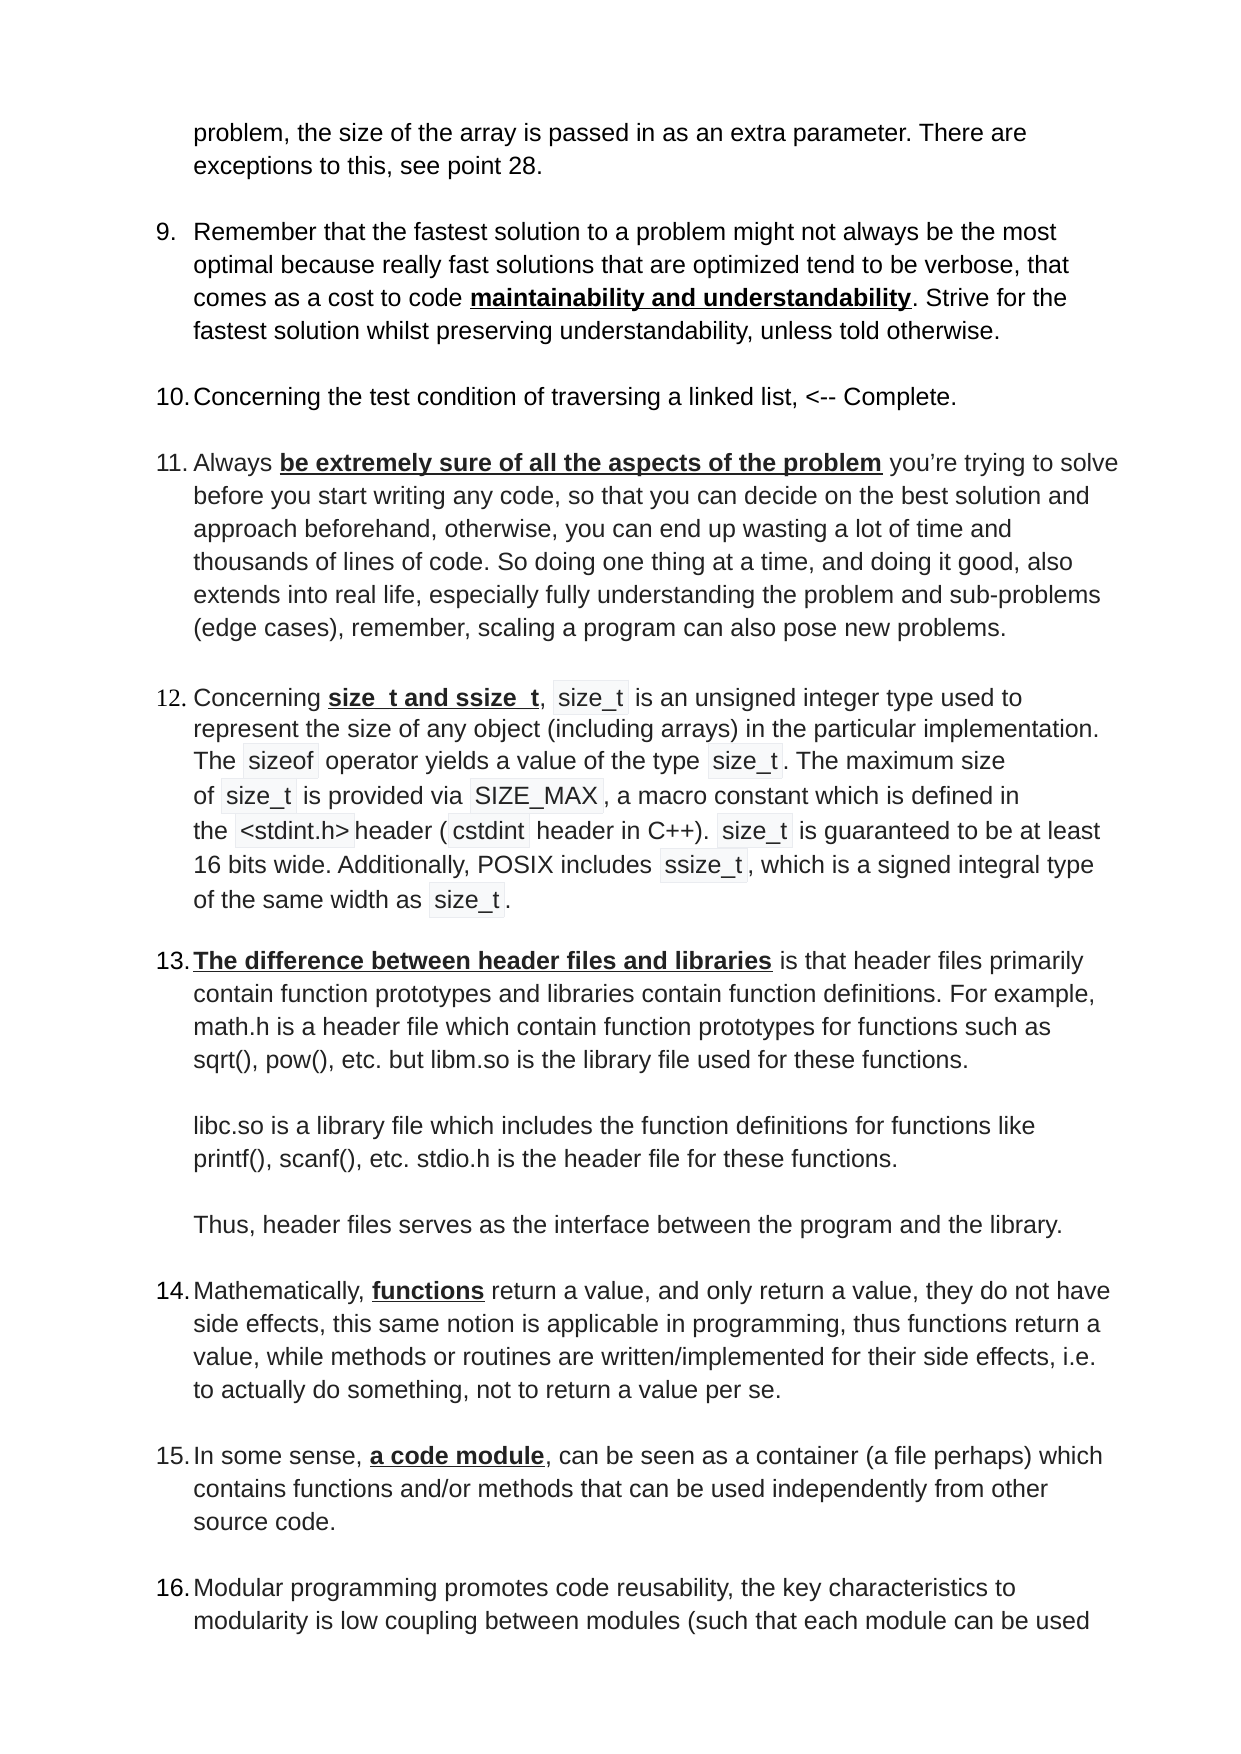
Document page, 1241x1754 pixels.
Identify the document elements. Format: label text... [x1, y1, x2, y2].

list Always be extremely sure of all the aspects of the problem you’re trying to solve before you start writing any code, so that you can decide on the best solution and approach beforehand, otherwise, you can end up wasting a lot of time and thousands of lines of code. So doing one thing at a time, and doing it good, also extends into real life, especially fully understanding the problem and sub-problems (edge cases), remember, scaling a program can also pose new problems. [156, 448, 1122, 642]
list Concerning size_t and ssize_t, size_t is an unsigned integer type used to represent the size of any object (including arrays) in the particular implementation. The sizeof operator yields a value of the type size_t. The maximum size of size_t is provided via SIZE_MAX, a macro constant which is defined in the <stdint.h>header (cstdint header in C++). size_t is guaranteed to be at least 16 bits wide. Additionally, POSIX includes ssize_t, which is a signed integral type of the same width as size_t. [156, 679, 1122, 917]
list Mathematically, functions return a value, and only return a value, they do not have side effects, this same notion is applicable in programming, thus functions return a value, while methods or routines are written/implemented for their side effects, i.e. to actually do something, not to return a value per se. [156, 1276, 1122, 1404]
list problem, the size of the array is passed in as an extra parameter. There are exceptions to this, see point 28. [156, 118, 1122, 180]
list In some sense, a code module, can be seen as a container (a file perhaps) which contains functions and/or methods that can be used independently from other source code. [156, 1441, 1122, 1536]
list The difference between header files and libraries is that header files primarily contain function prototypes and libraries contain function definitions. For example, math.h is a header file which contain function prototypes for functions such as sqrt(), pow(), etc. but libm.so is the library file used for these functions. libc.so is a library file which includes the function definitions for functions like printf(), scanf(), etc. stdio.h is the header file for these functions. Thus, header files serves as the interface between the program and the library. [156, 946, 1122, 1239]
list Modular programming promotes code reusability, the key characteristics to modularity is low coupling between modules (such that each module can be used [156, 1573, 1122, 1635]
list Concerning the test condition of traversing a linked list, <-- Complete. [156, 382, 1122, 411]
list Remember that the fastest solution to a problem might not always be the most optimal because really fast solutions that are optimized tend to be verbose, that comes as a cost to code maintainability and understandability. Strive for the fastest solution whilst preserving understandability, unless told otherwise. [156, 217, 1122, 345]
